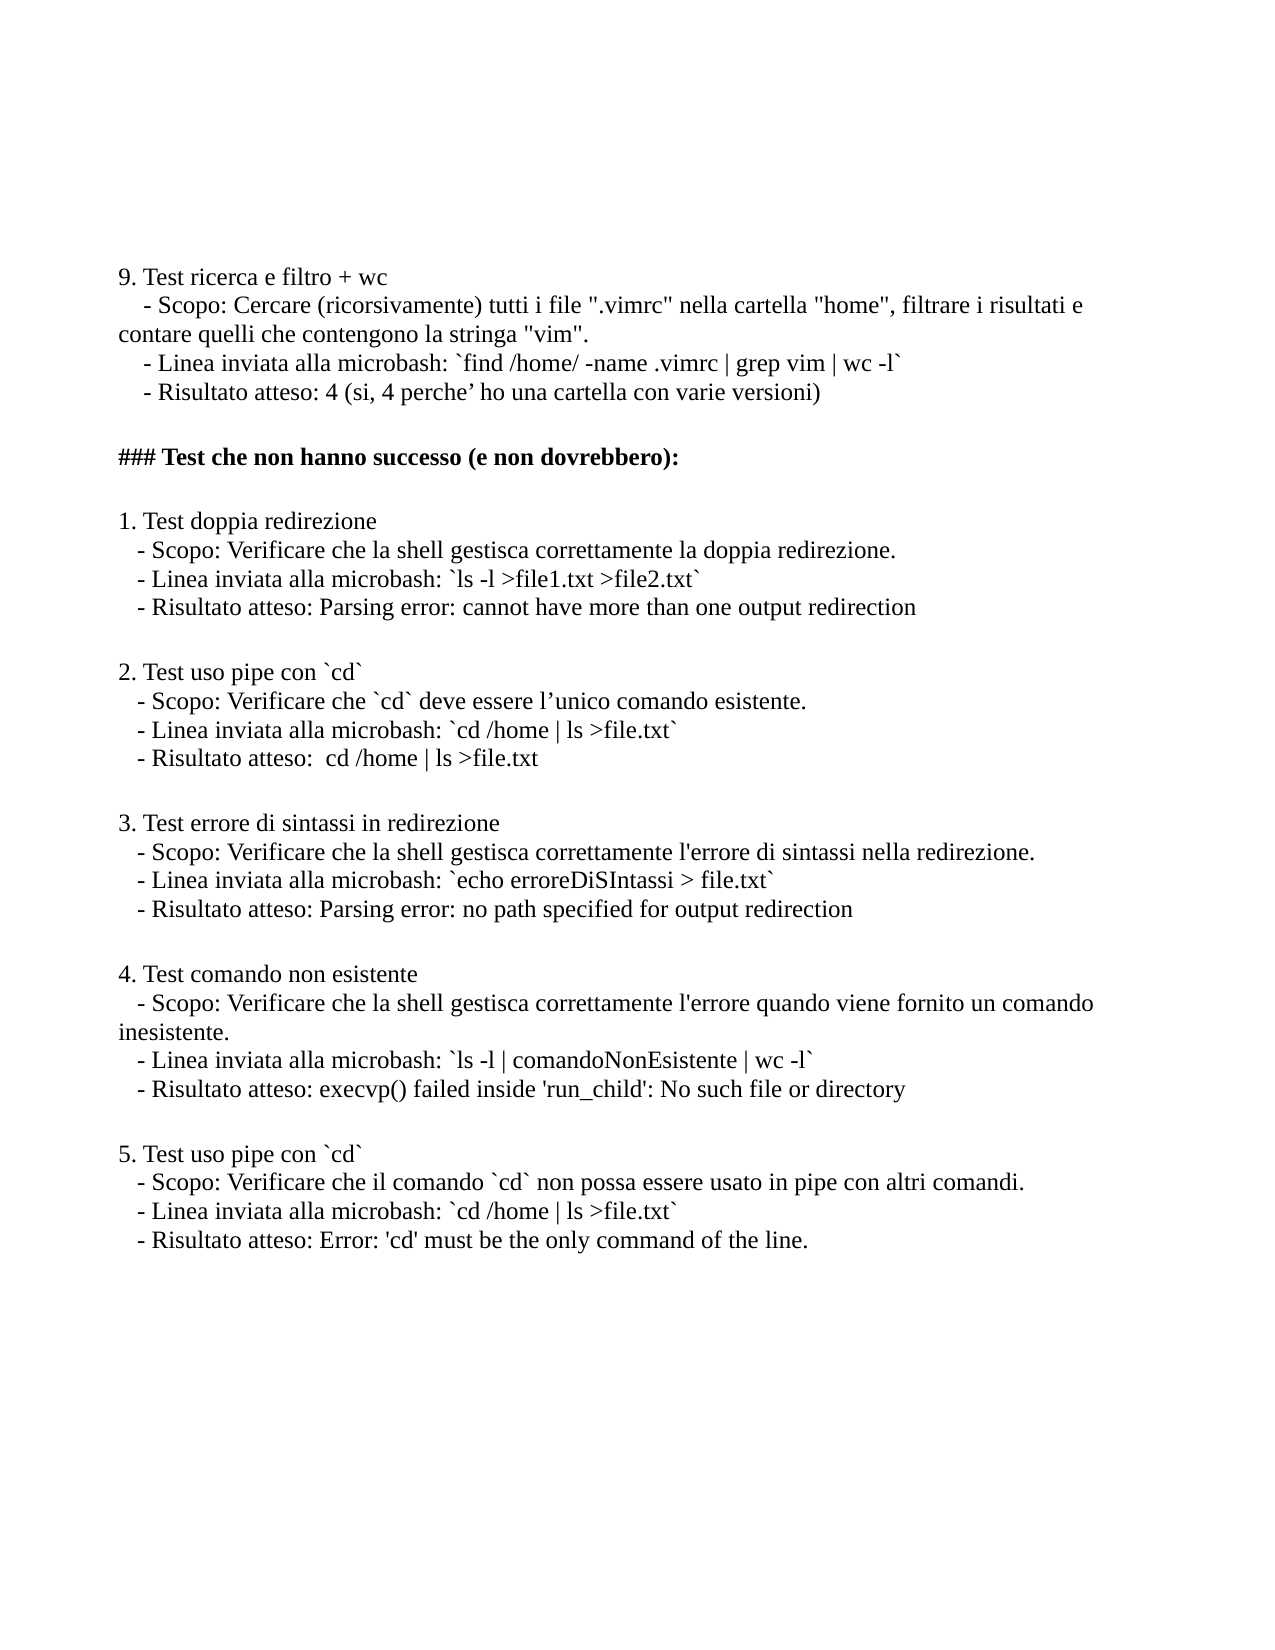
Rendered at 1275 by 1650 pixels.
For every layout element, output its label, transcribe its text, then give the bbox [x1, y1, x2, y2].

text 9. Test ricerca e filtro + wc [118, 262, 1157, 291]
text 1. Test doppia redirezione [118, 506, 1157, 535]
text - Linea inviata alla microbash: `ls -l >file1.txt >file2.txt` [118, 564, 1157, 592]
text 3. Test errore di sintassi in redirezione [118, 808, 1157, 837]
text - Risultato atteso: Parsing error: no path specified for output redirection [118, 894, 1157, 923]
text - Risultato atteso: 4 (si, 4 perche’ ho una cartella con varie versioni) [118, 377, 1157, 406]
text - Risultato atteso: Parsing error: cannot have more than one output redirection [118, 592, 1157, 621]
text 5. Test uso pipe con `cd` [118, 1139, 1157, 1167]
text - Linea inviata alla microbash: `cd /home | ls >file.txt` [118, 715, 1157, 743]
text - Scopo: Cercare (ricorsivamente) tutti i file ".vimrc" nella cartella "home", filtrare i risultati e contare quelli che contengono la stringa "vim". [118, 291, 1157, 348]
text 2. Test uso pipe con `cd` [118, 657, 1157, 686]
text - Risultato atteso: Error: 'cd' must be the only command of the line. [118, 1225, 1157, 1254]
text - Scopo: Verificare che `cd` deve essere l’unico comando esistente. [118, 686, 1157, 715]
text ### Test che non hanno successo (e non dovrebbero): [118, 442, 1157, 470]
text - Linea inviata alla microbash: `find /home/ -name .vimrc | grep vim | wc -l` [118, 348, 1157, 377]
text - Linea inviata alla microbash: `echo erroreDiSIntassi > file.txt` [118, 866, 1157, 894]
text - Risultato atteso: cd /home | ls >file.txt [118, 743, 1157, 772]
text - Scopo: Verificare che la shell gestisca correttamente la doppia redirezione. [118, 535, 1157, 564]
text - Risultato atteso: execvp() failed inside 'run_child': No such file or directory [118, 1074, 1157, 1103]
text - Linea inviata alla microbash: `cd /home | ls >file.txt` [118, 1196, 1157, 1225]
text - Scopo: Verificare che il comando `cd` non possa essere usato in pipe con altri comandi. [118, 1167, 1157, 1196]
text - Scopo: Verificare che la shell gestisca correttamente l'errore quando viene fornito un comando inesistente. [118, 988, 1157, 1045]
text 4. Test comando non esistente [118, 959, 1157, 988]
text - Linea inviata alla microbash: `ls -l | comandoNonEsistente | wc -l` [118, 1045, 1157, 1074]
text - Scopo: Verificare che la shell gestisca correttamente l'errore di sintassi nella redirezione. [118, 837, 1157, 866]
